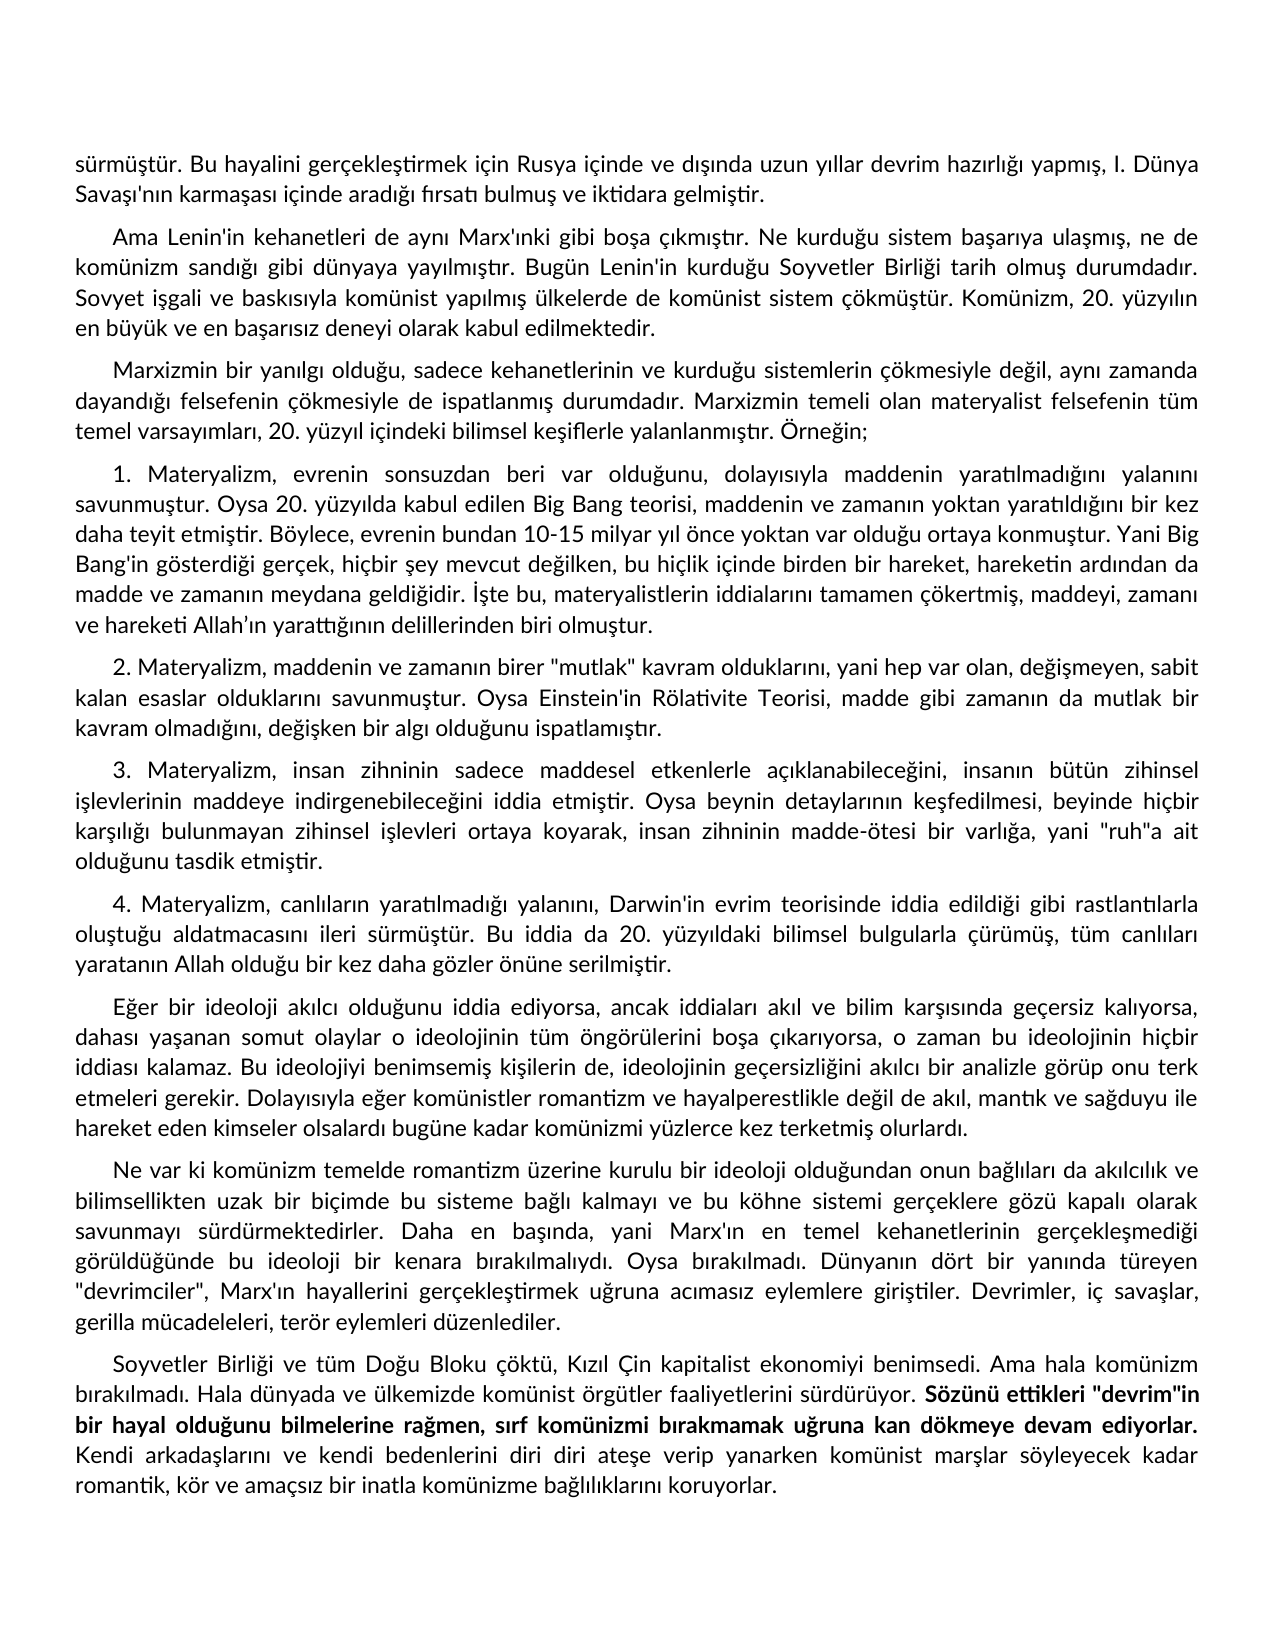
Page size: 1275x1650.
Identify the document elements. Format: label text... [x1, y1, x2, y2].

text Soyvetler Birliği ve tüm Doğu Bloku çöktü, Kızıl Çin kapitalist ekonomiyi benimsedi. Ama hala komünizm bırakılmadı. Hala dünyada ve ülkemizde komünist örgütler faaliyetlerini sürdürüyor. Sözünü ettikleri "devrim"in bir hayal olduğunu bilmelerine rağmen, sırf komünizmi bırakmamak uğruna kan dökmeye devam ediyorlar. Kendi arkadaşlarını ve kendi bedenlerini diri diri ateşe verip yanarken komünist marşlar söyleyecek kadar romantik, kör ve amaçsız bir inatla komünizme bağlılıklarını koruyorlar. [75, 1350, 1200, 1498]
text sürmüştür. Bu hayalini gerçekleştirmek için Rusya içinde ve dışında uzun yıllar devrim hazırlığı yapmış, I. Dünya Savaşı'nın karmaşası içinde aradığı fırsatı bulmuş ve iktidara gelmiştir. [75, 150, 1200, 208]
text 4. Materyalizm, canlıların yaratılmadığı yalanını, Darwin'in evrim teorisinde iddia edildiği gibi rastlantılarla oluştuğu aldatmacasını ileri sürmüştür. Bu iddia da 20. yüzyıldaki bilimsel bulgularla çürümüş, tüm canlıları yaratanın Allah olduğu bir kez daha gözler önüne serilmiştir. [75, 889, 1200, 977]
text 2. Materyalizm, maddenin ve zamanın birer "mutlak" kavram olduklarını, yani hep var olan, değişmeyen, sabit kalan esaslar olduklarını savunmuştur. Oysa Einstein'in Rölativite Teorisi, madde gibi zamanın da mutlak bir kavram olmadığını, değişken bir algı olduğunu ispatlamıştır. [75, 653, 1200, 741]
text Ne var ki komünizm temelde romantizm üzerine kurulu bir ideoloji olduğundan onun bağlıları da akılcılık ve bilimsellikten uzak bir biçimde bu sisteme bağlı kalmayı ve bu köhne sistemi gerçeklere gözü kapalı olarak savunmayı sürdürmektedirler. Daha en başında, yani Marx'ın en temel kehanetlerinin gerçekleşmediği görüldüğünde bu ideoloji bir kenara bırakılmalıydı. Oysa bırakılmadı. Dünyanın dört bir yanında türeyen "devrimciler", Marx'ın hayallerini gerçekleştirmek uğruna acımasız eylemlere giriştiler. Devrimler, iç savaşlar, gerilla mücadeleleri, terör eylemleri düzenlediler. [75, 1156, 1200, 1335]
text Marxizmin bir yanılgı olduğu, sadece kehanetlerinin ve kurduğu sistemlerin çökmesiyle değil, aynı zamanda dayandığı felsefenin çökmesiyle de ispatlanmış durumdadır. Marxizmin temeli olan materyalist felsefenin tüm temel varsayımları, 20. yüzyıl içindeki bilimsel keşiflerle yalanlanmıştır. Örneğin; [75, 356, 1200, 444]
text 3. Materyalizm, insan zihninin sadece maddesel etkenlerle açıklanabileceğini, insanın bütün zihinsel işlevlerinin maddeye indirgenebileceğini iddia etmiştir. Oysa beynin detaylarının keşfedilmesi, beyinde hiçbir karşılığı bulunmayan zihinsel işlevleri ortaya koyarak, insan zihninin madde-ötesi bir varlığa, yani "ruh"a ait olduğunu tasdik etmiştir. [75, 756, 1200, 874]
text 1. Materyalizm, evrenin sonsuzdan beri var olduğunu, dolayısıyla maddenin yaratılmadığını yalanını savunmuştur. Oysa 20. yüzyılda kabul edilen Big Bang teorisi, maddenin ve zamanın yoktan yaratıldığını bir kez daha teyit etmiştir. Böylece, evrenin bundan 10-15 milyar yıl önce yoktan var olduğu ortaya konmuştur. Yani Big Bang'in gösterdiği gerçek, hiçbir şey mevcut değilken, bu hiçlik içinde birden bir hareket, hareketin ardından da madde ve zamanın meydana geldiğidir. İşte bu, materyalistlerin iddialarını tamamen çökertmiş, maddeyi, zamanı ve hareketi Allah’ın yarattığının delillerinden biri olmuştur. [75, 459, 1200, 638]
text Eğer bir ideoloji akılcı olduğunu iddia ediyorsa, ancak iddiaları akıl ve bilim karşısında geçersiz kalıyorsa, dahası yaşanan somut olaylar o ideolojinin tüm öngörülerini boşa çıkarıyorsa, o zaman bu ideolojinin hiçbir iddiası kalamaz. Bu ideolojiyi benimsemiş kişilerin de, ideolojinin geçersizliğini akılcı bir analizle görüp onu terk etmeleri gerekir. Dolayısıyla eğer komünistler romantizm ve hayalperestlikle değil de akıl, mantık ve sağduyu ile hareket eden kimseler olsalardı bugüne kadar komünizmi yüzlerce kez terketmiş olurlardı. [75, 993, 1200, 1141]
text Ama Lenin'in kehanetleri de aynı Marx'ınki gibi boşa çıkmıştır. Ne kurduğu sistem başarıya ulaşmış, ne de komünizm sandığı gibi dünyaya yayılmıştır. Bugün Lenin'in kurduğu Soyvetler Birliği tarih olmuş durumdadır. Sovyet işgali ve baskısıyla komünist yapılmış ülkelerde de komünist sistem çökmüştür. Komünizm, 20. yüzyılın en büyük ve en başarısız deneyi olarak kabul edilmektedir. [75, 223, 1200, 341]
